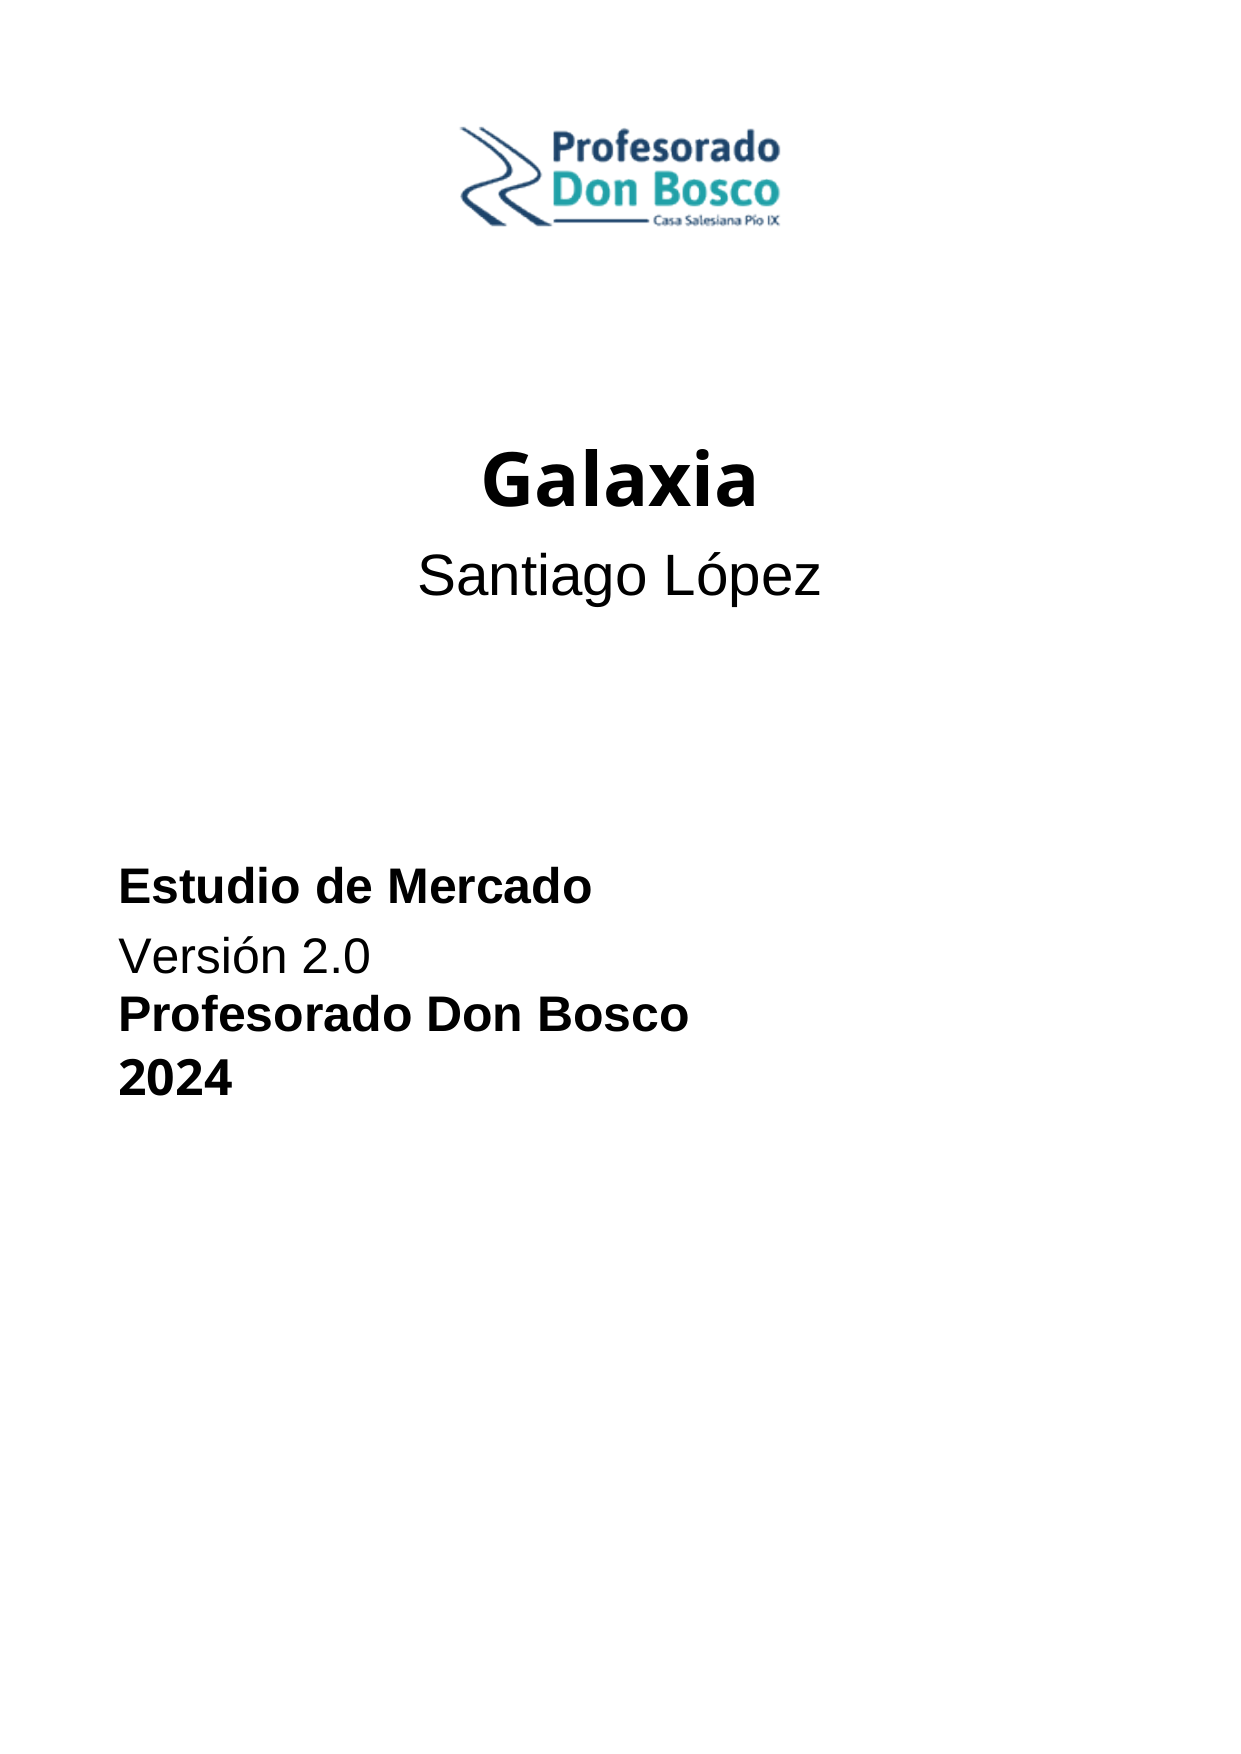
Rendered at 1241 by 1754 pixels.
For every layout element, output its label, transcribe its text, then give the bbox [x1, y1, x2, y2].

subtitle Estudio de Mercado [118, 857, 1122, 914]
picture [452, 118, 788, 236]
text Versión 2.0 [118, 927, 1122, 984]
list Profesorado Don Bosco [118, 984, 1122, 1042]
title Galaxia [118, 426, 1122, 528]
list 2024 [118, 1042, 1122, 1110]
subtitle Santiago López [118, 541, 1122, 608]
